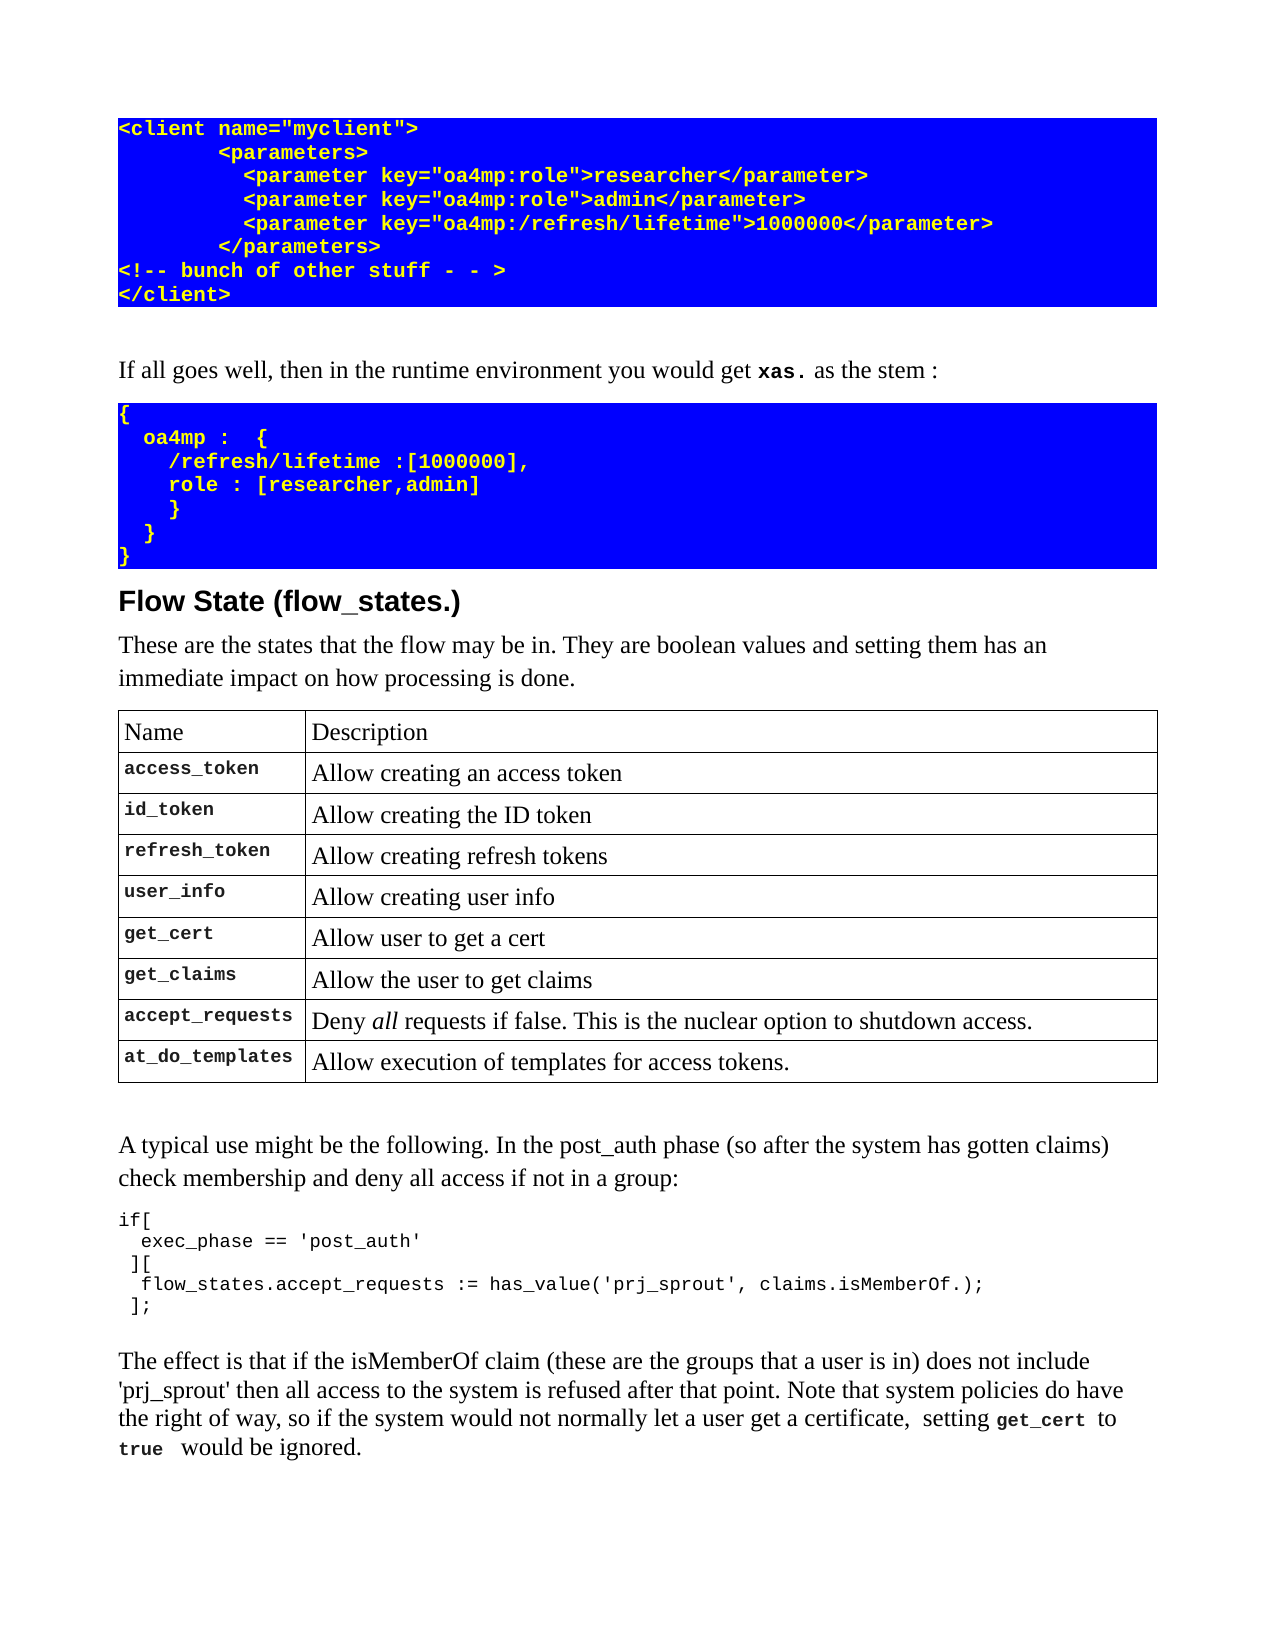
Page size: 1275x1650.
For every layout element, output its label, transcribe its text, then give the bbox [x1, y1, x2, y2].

table_cell Deny all requests if false. This is the nuclear option to shutdown access. [306, 1000, 1157, 1040]
table_cell get_cert [119, 918, 305, 958]
subtitle Flow State (flow_states.) [118, 583, 1157, 617]
table_cell Allow creating refresh tokens [306, 835, 1157, 875]
text <parameter key="oa4mp:/refresh/lifetime">1000000</parameter> [118, 213, 1157, 236]
text } [118, 545, 1157, 569]
table_cell Allow creating the ID token [306, 794, 1157, 834]
table_cell Allow the user to get claims [306, 959, 1157, 999]
text exec_phase == 'post_auth' [118, 1232, 1157, 1253]
text flow_states.accept_requests := has_value('prj_sprout', claims.isMemberOf.); [118, 1275, 1157, 1296]
text <parameters> [118, 142, 1157, 165]
table_cell Allow execution of templates for access tokens. [306, 1041, 1157, 1082]
table_cell Allow creating an access token [306, 753, 1157, 793]
table_cell get_claims [119, 959, 305, 999]
table_cell Allow creating user info [306, 876, 1157, 917]
text If all goes well, then in the runtime environment you would get xas. as the stem : [118, 355, 1157, 384]
text <parameter key="oa4mp:role">admin</parameter> [118, 189, 1157, 213]
table_cell at_do_templates [119, 1041, 305, 1082]
text <parameter key="oa4mp:role">researcher</parameter> [118, 165, 1157, 189]
table_cell id_token [119, 794, 305, 834]
text oa4mp : { [118, 427, 1157, 451]
table_cell refresh_token [119, 835, 305, 875]
text </client> [118, 284, 1157, 307]
table_cell user_info [119, 876, 305, 917]
text ][ [118, 1253, 1157, 1275]
text <!-- bunch of other stuff - - > [118, 260, 1157, 284]
text The effect is that if the isMemberOf claim (these are the groups that a user is in) does not include 'prj_sprout' then all access to the system is refused after that point. Note that system policies do have the right of way, so if the system would not normally let a user get a certificate, setting get_cert to true would be ignored. [118, 1346, 1157, 1461]
table_cell Allow user to get a cert [306, 918, 1157, 958]
table_cell access_token [119, 753, 305, 793]
text } [118, 522, 1157, 545]
text ]; [118, 1296, 1157, 1346]
text </parameters> [118, 236, 1157, 260]
text role : [researcher,admin] [118, 474, 1157, 498]
text { [118, 403, 1157, 427]
table_cell accept_requests [119, 1000, 305, 1040]
text } [118, 498, 1157, 522]
text These are the states that the flow may be in. They are boolean values and setting them has an immediate impact on how processing is done. [118, 630, 1157, 692]
text <client name="myclient"> [118, 118, 1157, 142]
table_header Name [119, 711, 305, 752]
text A typical use might be the following. In the post_auth phase (so after the system has gotten claims) check membership and deny all access if not in a group: [118, 1130, 1157, 1192]
text /refresh/lifetime :[1000000], [118, 451, 1157, 474]
text if[ [118, 1211, 1157, 1232]
table_header Description [306, 711, 1157, 752]
